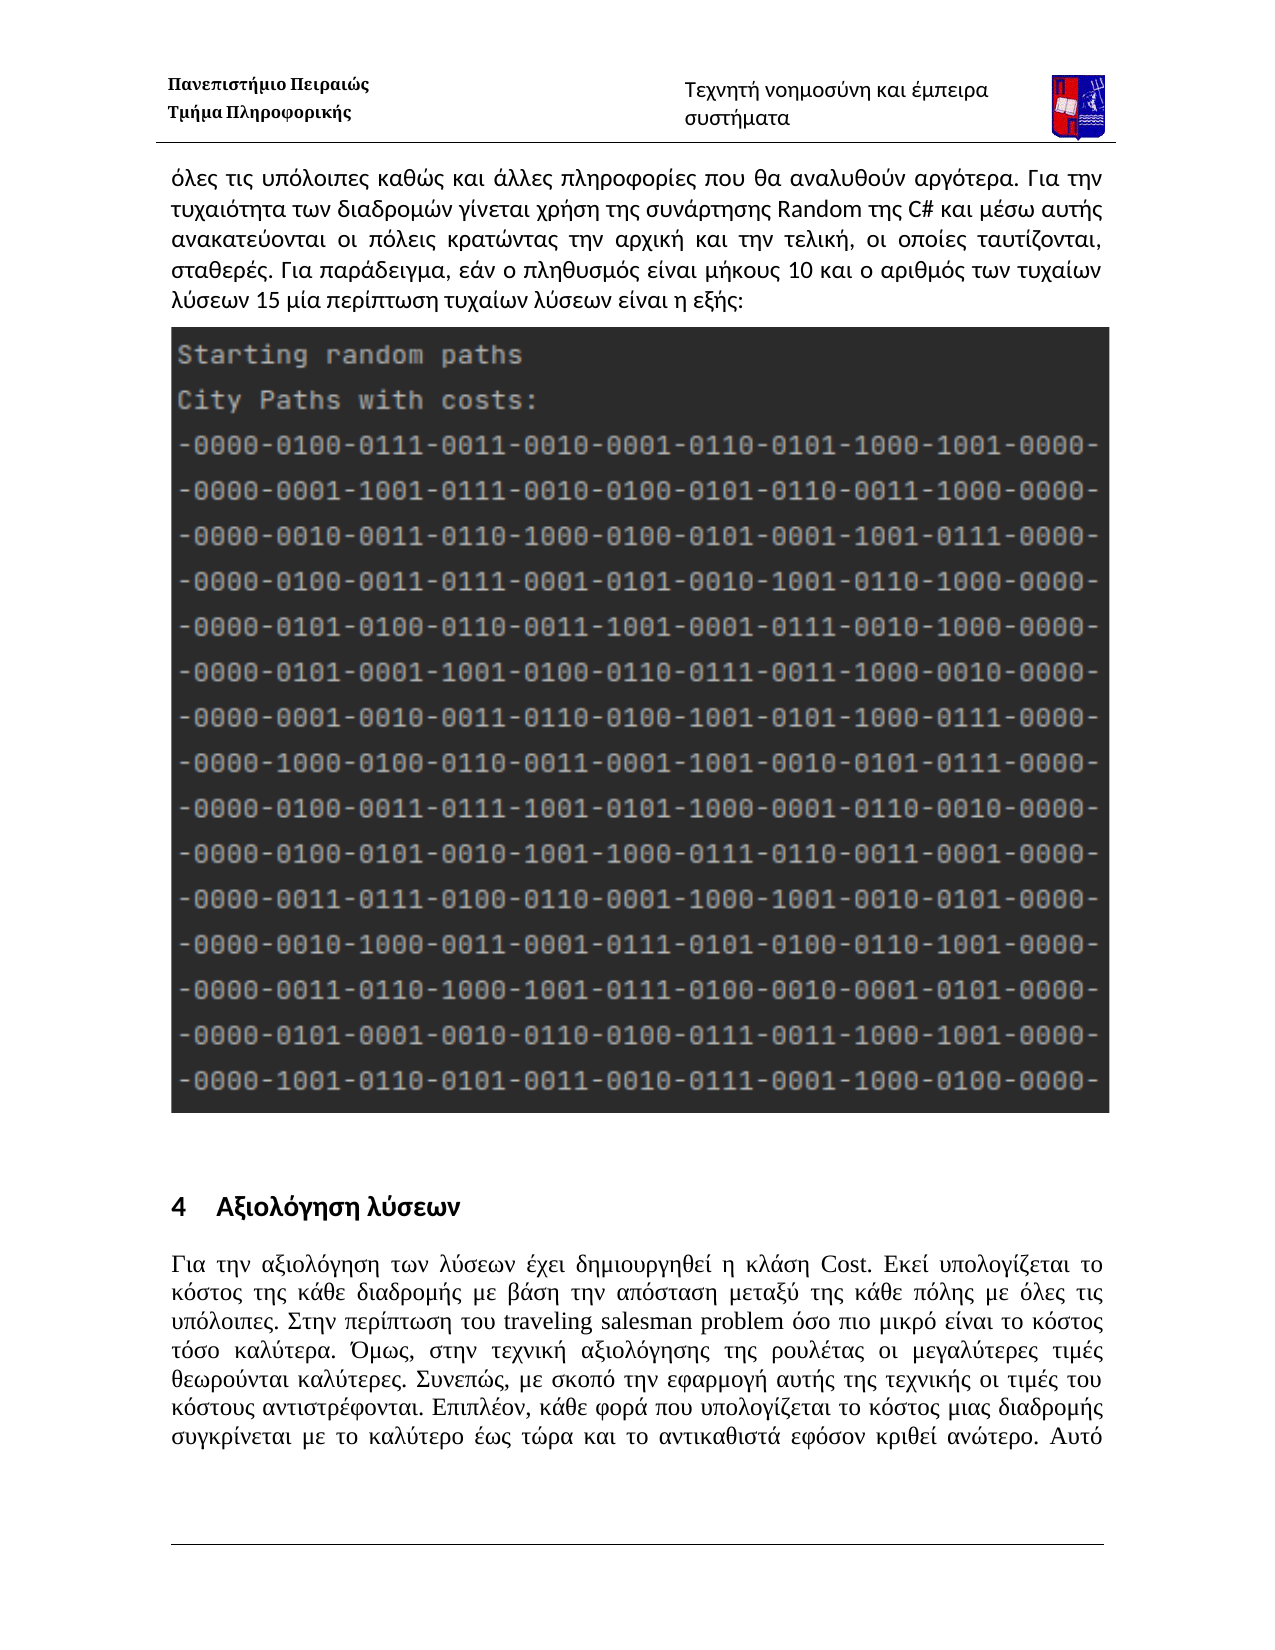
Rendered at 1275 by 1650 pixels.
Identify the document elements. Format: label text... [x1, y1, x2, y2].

picture [171, 327, 1110, 1113]
picture [1052, 75, 1105, 141]
text Για την αξιολόγηση των λύσεων έχει δημιουργηθεί η κλάση Cost. Εκεί υπολογίζεται το κόστος της κάθε διαδρομής με βάση την απόσταση μεταξύ της κάθε πόλης με όλες τις υπόλοιπες. Στην περίπτωση του traveling salesman problem όσο πιο μικρό είναι το κόστος τόσο καλύτερα. Όμως, στην τεχνική αξιολόγησης της ρουλέτας οι μεγαλύτερες τιμές θεωρούνται καλύτερες. Συνεπώς, με σκοπό την εφαρμογή αυτής της τεχνικής οι τιμές του κόστους αντιστρέφονται. Επιπλέον, κάθε φορά που υπολογίζεται το κόστος μιας διαδρομής συγκρίνεται με το καλύτερο έως τώρα και το αντικαθιστά εφόσον κριθεί ανώτερο. Αυτό [171, 1249, 1104, 1450]
text όλες τις υπόλοιπες καθώς και άλλες πληροφορίες που θα αναλυθούν αργότερα. Για την τυχαιότητα των διαδρομών γίνεται χρήση της συνάρτησης Random της C# και μέσω αυτής ανακατεύονται οι πόλεις κρατώντας την αρχική και την τελική, οι οποίες ταυτίζονται, σταθερές. Για παράδειγμα, εάν ο πληθυσμός είναι μήκους 10 και ο αριθμός των τυχαίων λύσεων 15 μία περίπτωση τυχαίων λύσεων είναι η εξής: [171, 162, 1104, 315]
subtitle Αξιολόγηση λύσεων [171, 1188, 1104, 1224]
